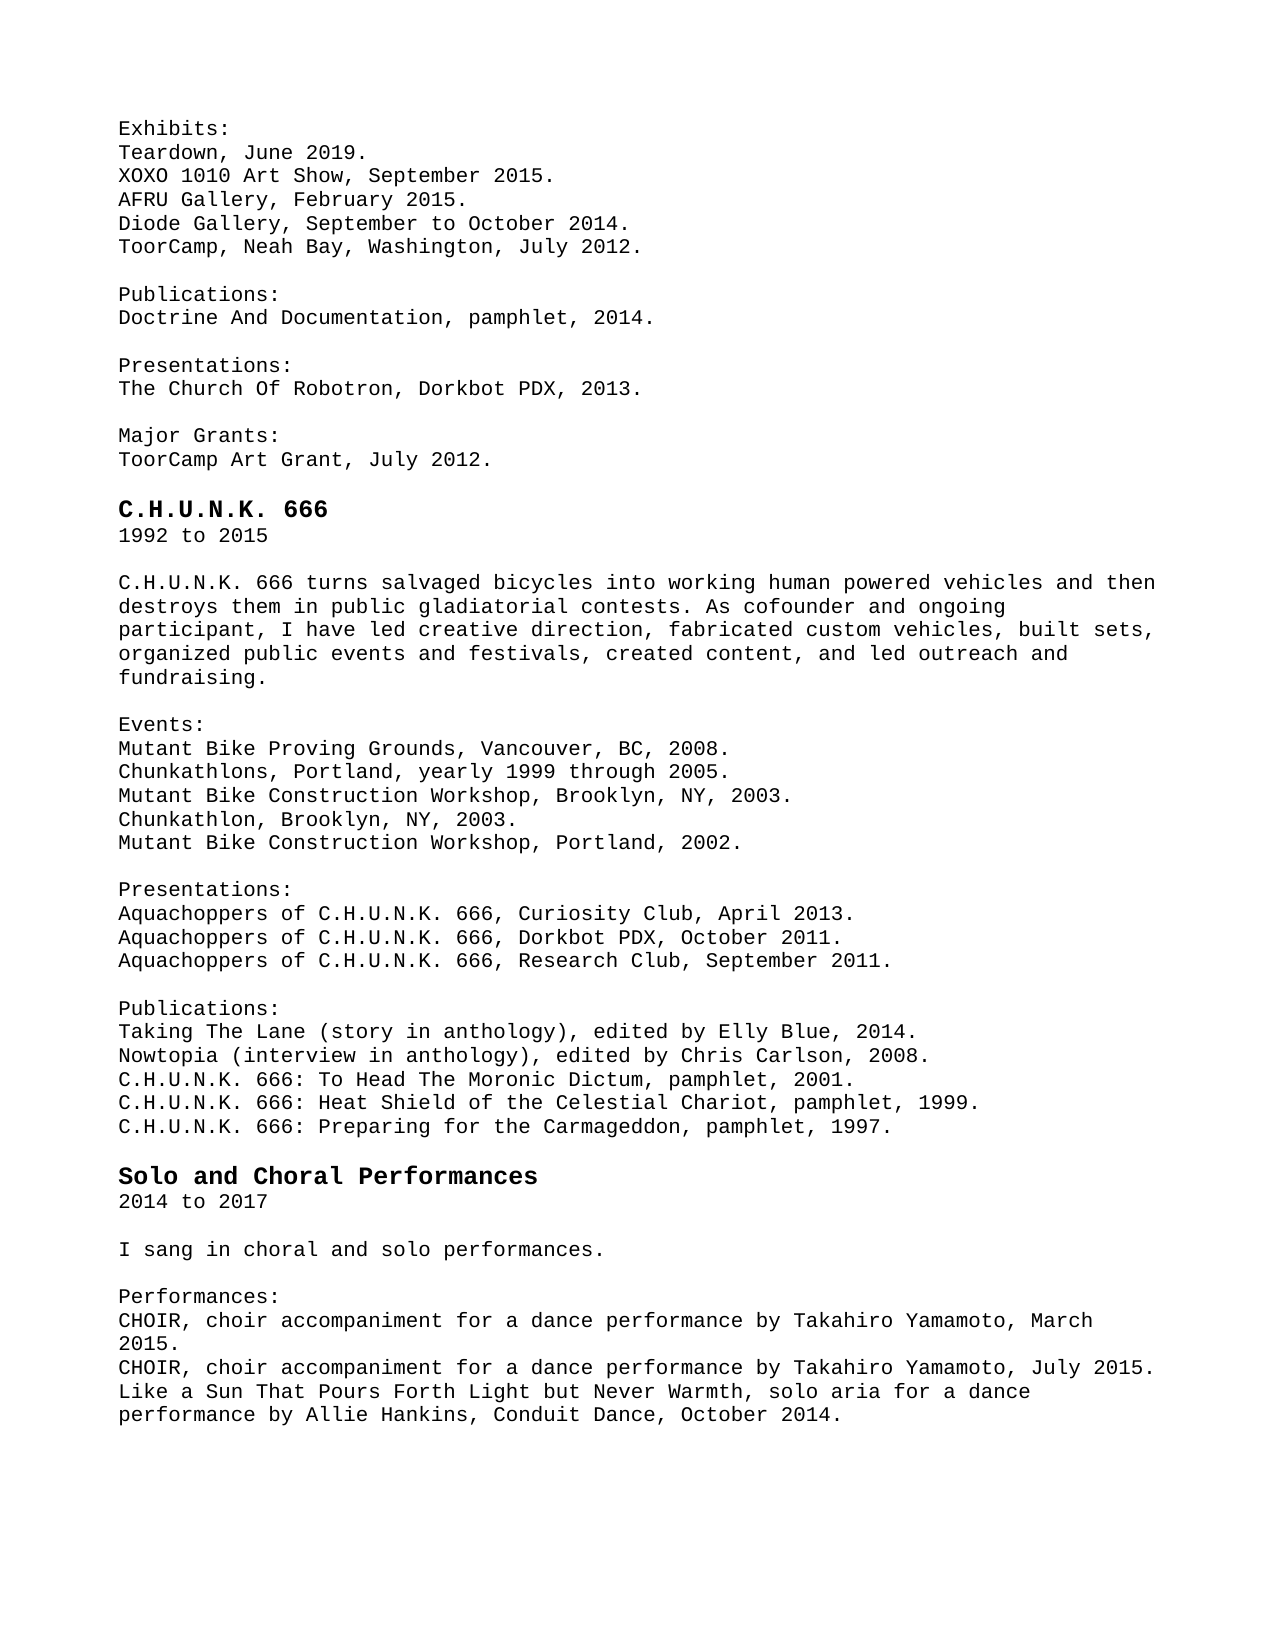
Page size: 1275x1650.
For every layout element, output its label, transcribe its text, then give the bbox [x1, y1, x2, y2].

text Aquachoppers of C.H.U.N.K. 666, Research Club, September 2011. [118, 950, 1157, 974]
text Performances: [118, 1286, 1157, 1310]
text I sang in choral and solo performances. [118, 1239, 1157, 1262]
text ToorCamp Art Grant, July 2012. [118, 449, 1157, 473]
text C.H.U.N.K. 666: To Head The Moronic Dictum, pamphlet, 2001. [118, 1069, 1157, 1092]
text C.H.U.N.K. 666 turns salvaged bicycles into working human powered vehicles and then destroys them in public gladiatorial contests. As cofounder and ongoing participant, I have led creative direction, fabricated custom vehicles, built sets, organized public events and festivals, created content, and led outreach and fundraising. [118, 572, 1157, 690]
text ToorCamp, Neah Bay, Washington, July 2012. [118, 236, 1157, 260]
text Mutant Bike Construction Workshop, Portland, 2002. [118, 832, 1157, 856]
text Aquachoppers of C.H.U.N.K. 666, Dorkbot PDX, October 2011. [118, 927, 1157, 950]
text Publications: [118, 998, 1157, 1021]
text Presentations: [118, 879, 1157, 903]
text 1992 to 2015 [118, 525, 1157, 548]
text C.H.U.N.K. 666: Heat Shield of the Celestial Chariot, pamphlet, 1999. [118, 1092, 1157, 1116]
text C.H.U.N.K. 666 [118, 496, 1157, 525]
text Like a Sun That Pours Forth Light but Never Warmth, solo aria for a dance performance by Allie Hankins, Conduit Dance, October 2014. [118, 1381, 1157, 1428]
text Mutant Bike Construction Workshop, Brooklyn, NY, 2003. [118, 785, 1157, 808]
text Events: [118, 714, 1157, 738]
text Mutant Bike Proving Grounds, Vancouver, BC, 2008. [118, 738, 1157, 761]
text Exhibits: [118, 118, 1157, 142]
text Aquachoppers of C.H.U.N.K. 666, Curiosity Club, April 2013. [118, 903, 1157, 927]
text Chunkathlons, Portland, yearly 1999 through 2005. [118, 761, 1157, 785]
text XOXO 1010 Art Show, September 2015. [118, 165, 1157, 189]
text Taking The Lane (story in anthology), edited by Elly Blue, 2014. [118, 1021, 1157, 1045]
text Presentations: [118, 354, 1157, 378]
text Chunkathlon, Brooklyn, NY, 2003. [118, 808, 1157, 832]
text C.H.U.N.K. 666: Preparing for the Carmageddon, pamphlet, 1997. [118, 1116, 1157, 1139]
text Teardown, June 2019. [118, 142, 1157, 165]
text The Church Of Robotron, Dorkbot PDX, 2013. [118, 378, 1157, 402]
text Solo and Choral Performances [118, 1163, 1157, 1192]
text Major Grants: [118, 426, 1157, 449]
text Diode Gallery, September to October 2014. [118, 213, 1157, 236]
text 2014 to 2017 [118, 1192, 1157, 1215]
text CHOIR, choir accompaniment for a dance performance by Takahiro Yamamoto, July 2015. [118, 1357, 1157, 1381]
text CHOIR, choir accompaniment for a dance performance by Takahiro Yamamoto, March 2015. [118, 1310, 1157, 1357]
text Publications: [118, 284, 1157, 307]
text Doctrine And Documentation, pamphlet, 2014. [118, 307, 1157, 331]
text AFRU Gallery, February 2015. [118, 189, 1157, 213]
text Nowtopia (interview in anthology), edited by Chris Carlson, 2008. [118, 1045, 1157, 1069]
